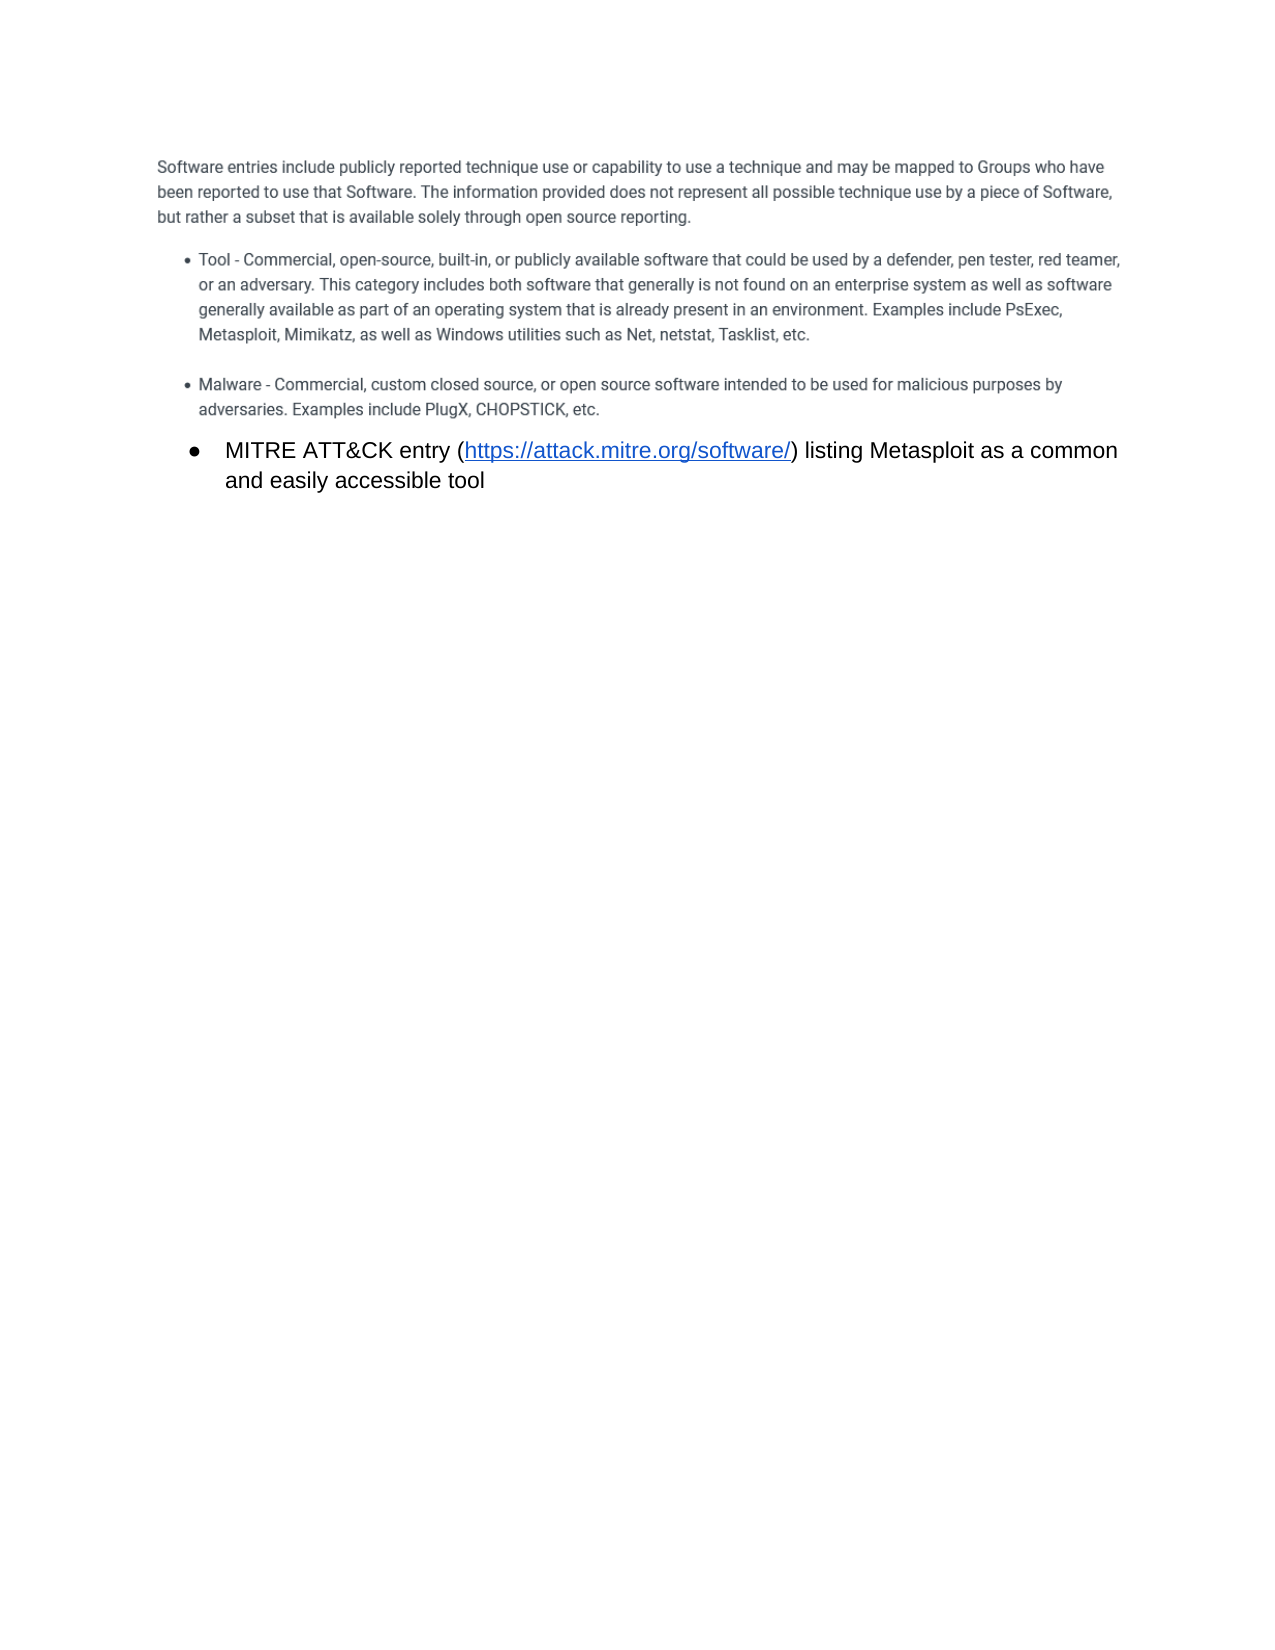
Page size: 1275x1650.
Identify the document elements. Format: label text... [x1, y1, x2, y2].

picture [150, 150, 1125, 434]
list MITRE ATT&CK entry (https://attack.mitre.org/software/) listing Metasploit as a common and easily accessible tool [187, 437, 1125, 494]
